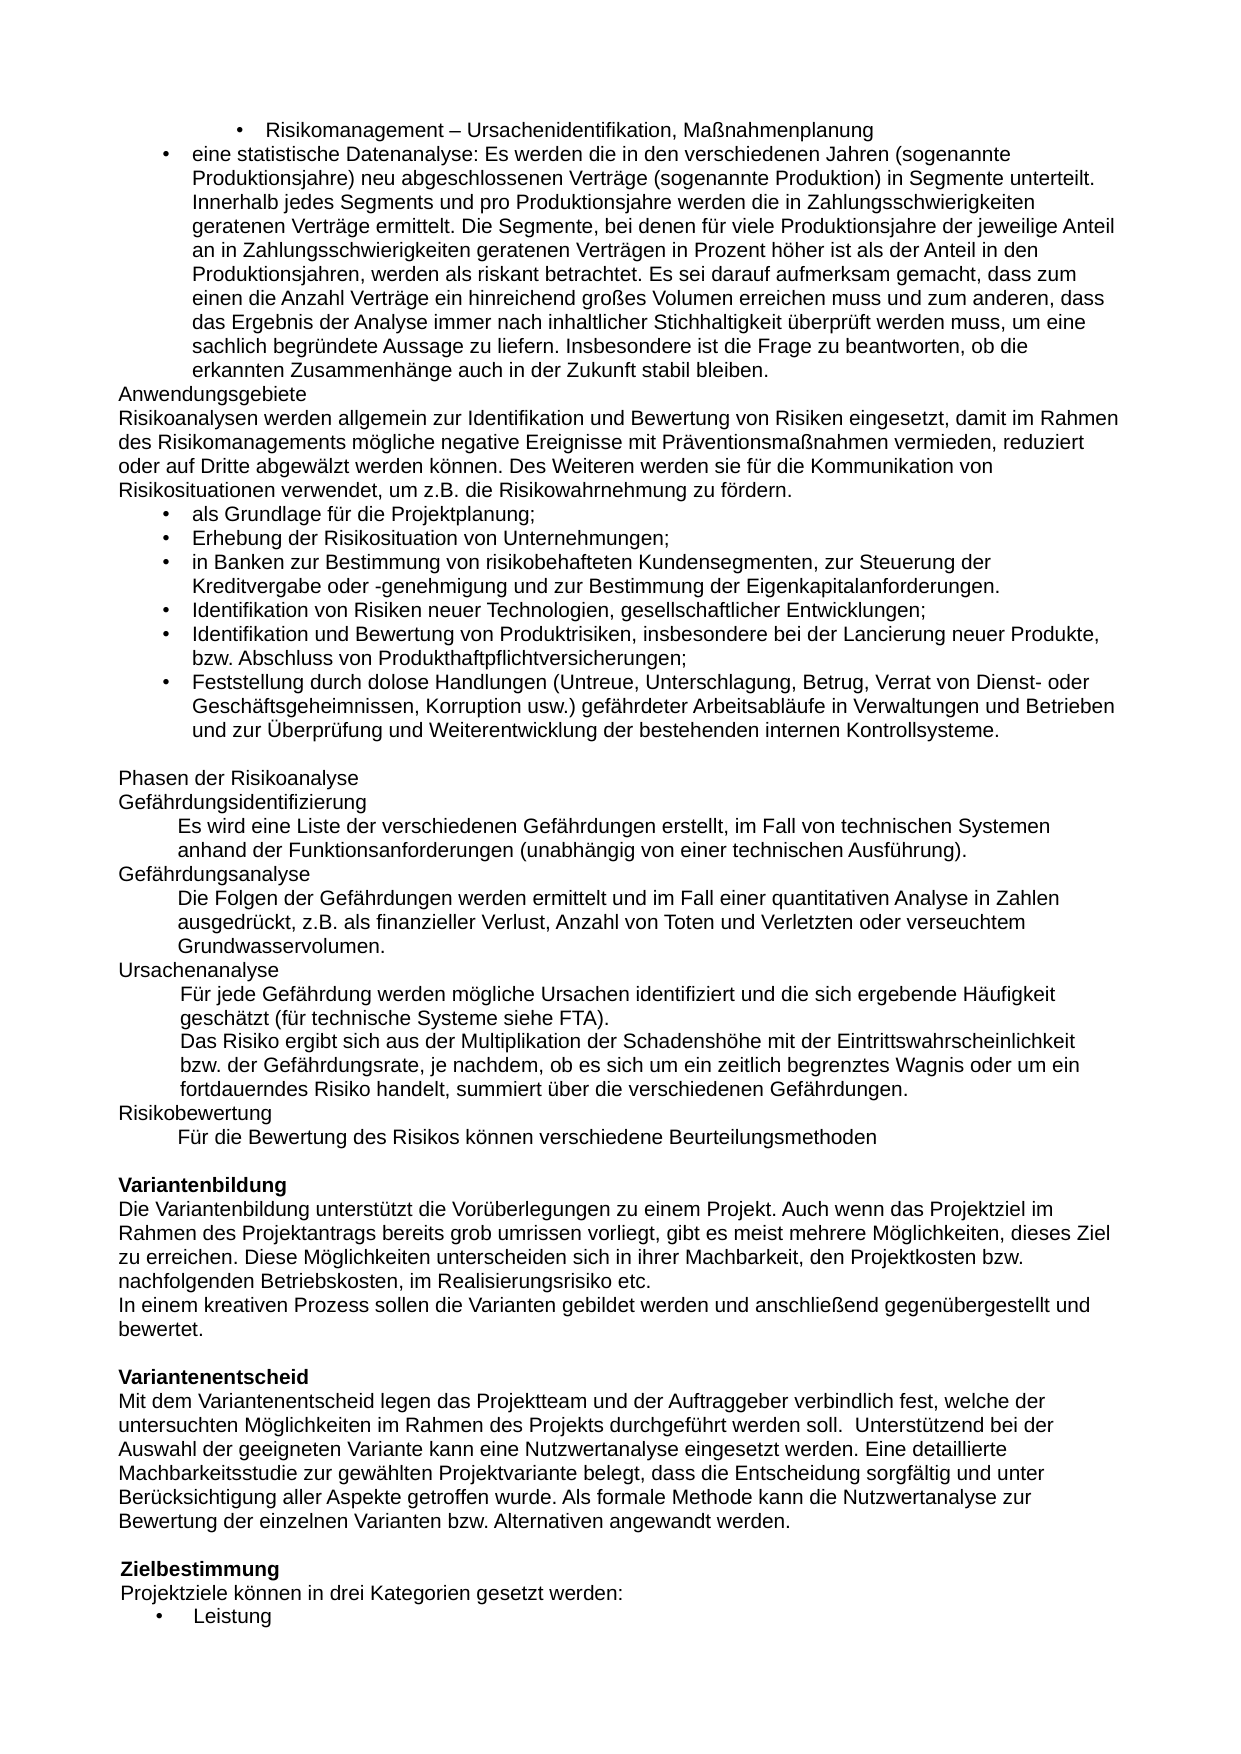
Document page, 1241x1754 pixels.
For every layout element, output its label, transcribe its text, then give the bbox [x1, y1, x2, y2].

subtitle Ursachenanalyse [118, 957, 1122, 981]
text Risikoanalysen werden allgemein zur Identifikation und Bewertung von Risiken eingesetzt, damit im Rahmen des Risikomanagements mögliche negative Ereignisse mit Präventionsmaßnahmen vermieden, reduziert oder auf Dritte abgewälzt werden können. Des Weiteren werden sie für die Kommunikation von Risikosituationen verwendet, um z.B. die Risikowahrnehmung zu fördern. [118, 406, 1122, 502]
list Feststellung durch dolose Handlungen (Untreue, Unterschlagung, Betrug, Verrat von Dienst- oder Geschäftsgeheimnissen, Korruption usw.) gefährdeter Arbeitsabläufe in Verwaltungen und Betrieben und zur Überprüfung und Weiterentwicklung der bestehenden internen Kontrollsysteme. [162, 670, 1122, 742]
list eine statistische Datenanalyse: Es werden die in den verschiedenen Jahren (sogenannte Produktionsjahre) neu abgeschlossenen Verträge (sogenannte Produktion) in Segmente unterteilt. Innerhalb jedes Segments und pro Produktionsjahre werden die in Zahlungsschwierigkeiten geratenen Verträge ermittelt. Die Segmente, bei denen für viele Produktionsjahre der jeweilige Anteil an in Zahlungsschwierigkeiten geratenen Verträgen in Prozent höher ist als der Anteil in den Produktionsjahren, werden als riskant betrachtet. Es sei darauf aufmerksam gemacht, dass zum einen die Anzahl Verträge ein hinreichend großes Volumen erreichen muss und zum anderen, dass das Ergebnis der Analyse immer nach inhaltlicher Stichhaltigkeit überprüft werden muss, um eine sachlich begründete Aussage zu liefern. Insbesondere ist die Frage zu beantworten, ob die erkannten Zusammenhänge auch in der Zukunft stabil bleiben. [162, 142, 1122, 382]
text In einem kreativen Prozess sollen die Varianten gebildet werden und anschließend gegenübergestellt und bewertet. [118, 1293, 1122, 1341]
subtitle Risikobewertung [118, 1101, 1122, 1125]
list als Grundlage für die Projektplanung; [162, 502, 1122, 526]
text Mit dem Variantenentscheid legen das Projektteam und der Auftraggeber verbindlich fest, welche der untersuchten Möglichkeiten im Rahmen des Projekts durchgeführt werden soll. Unterstützend bei der Auswahl der geeigneten Variante kann eine Nutzwertanalyse eingesetzt werden. Eine detaillierte Machbarkeitsstudie zur gewählten Projektvariante belegt, dass die Entscheidung sorgfältig und unter Berücksichtigung aller Aspekte getroffen wurde. Als formale Methode kann die Nutzwertanalyse zur Bewertung der einzelnen Varianten bzw. Alternativen angewandt werden. [118, 1389, 1122, 1532]
list Für die Bewertung des Risikos können verschiedene Beurteilungsmethoden [177, 1125, 1122, 1149]
list Risikomanagement – Ursachenidentifikation, Maßnahmenplanung [236, 118, 1122, 142]
text Das Risiko ergibt sich aus der Multiplikation der Schadenshöhe mit der Eintrittswahrscheinlichkeit bzw. der Gefährdungsrate, je nachdem, ob es sich um ein zeitlich begrenztes Wagnis oder um ein fortdauerndes Risiko handelt, summiert über die verschiedenen Gefährdungen. [180, 1029, 1122, 1101]
subtitle Phasen der Risikoanalyse [118, 766, 1122, 790]
list in Banken zur Bestimmung von risikobehafteten Kundensegmenten, zur Steuerung der Kreditvergabe oder -genehmigung und zur Bestimmung der Eigenkapitalanforderungen. [162, 550, 1122, 598]
text Variantenentscheid [118, 1365, 1122, 1389]
list Identifikation von Risiken neuer Technologien, gesellschaftlicher Entwicklungen; [162, 598, 1122, 622]
list Leistung [156, 1604, 1122, 1628]
text Zielbestimmung [118, 1556, 1122, 1580]
list Die Folgen der Gefährdungen werden ermittelt und im Fall einer quantitativen Analyse in Zahlen ausgedrückt, z.B. als finanzieller Verlust, Anzahl von Toten und Verletzten oder verseuchtem Grundwasservolumen. [177, 886, 1122, 957]
list Identifikation und Bewertung von Produktrisiken, insbesondere bei der Lancierung neuer Produkte, bzw. Abschluss von Produkthaftpflichtversicherungen; [162, 622, 1122, 670]
subtitle Gefährdungsanalyse [118, 862, 1122, 886]
subtitle Gefährdungsidentifizierung [118, 790, 1122, 814]
text Projektziele können in drei Kategorien gesetzt werden: [118, 1580, 1122, 1604]
list Erhebung der Risikosituation von Unternehmungen; [162, 526, 1122, 550]
list Es wird eine Liste der verschiedenen Gefährdungen erstellt, im Fall von technischen Systemen anhand der Funktionsanforderungen (unabhängig von einer technischen Ausführung). [177, 814, 1122, 862]
text Variantenbildung [118, 1173, 1122, 1197]
subtitle Anwendungsgebiete [118, 382, 1122, 406]
list Für jede Gefährdung werden mögliche Ursachen identifiziert und die sich ergebende Häufigkeit geschätzt (für technische Systeme siehe FTA). [180, 981, 1122, 1029]
text Die Variantenbildung unterstützt die Vorüberlegungen zu einem Projekt. Auch wenn das Projektziel im Rahmen des Projektantrags bereits grob umrissen vorliegt, gibt es meist mehrere Möglichkeiten, dieses Ziel zu erreichen. Diese Möglichkeiten unterscheiden sich in ihrer Machbarkeit, den Projektkosten bzw. nachfolgenden Betriebskosten, im Realisierungsrisiko etc. [118, 1197, 1122, 1293]
